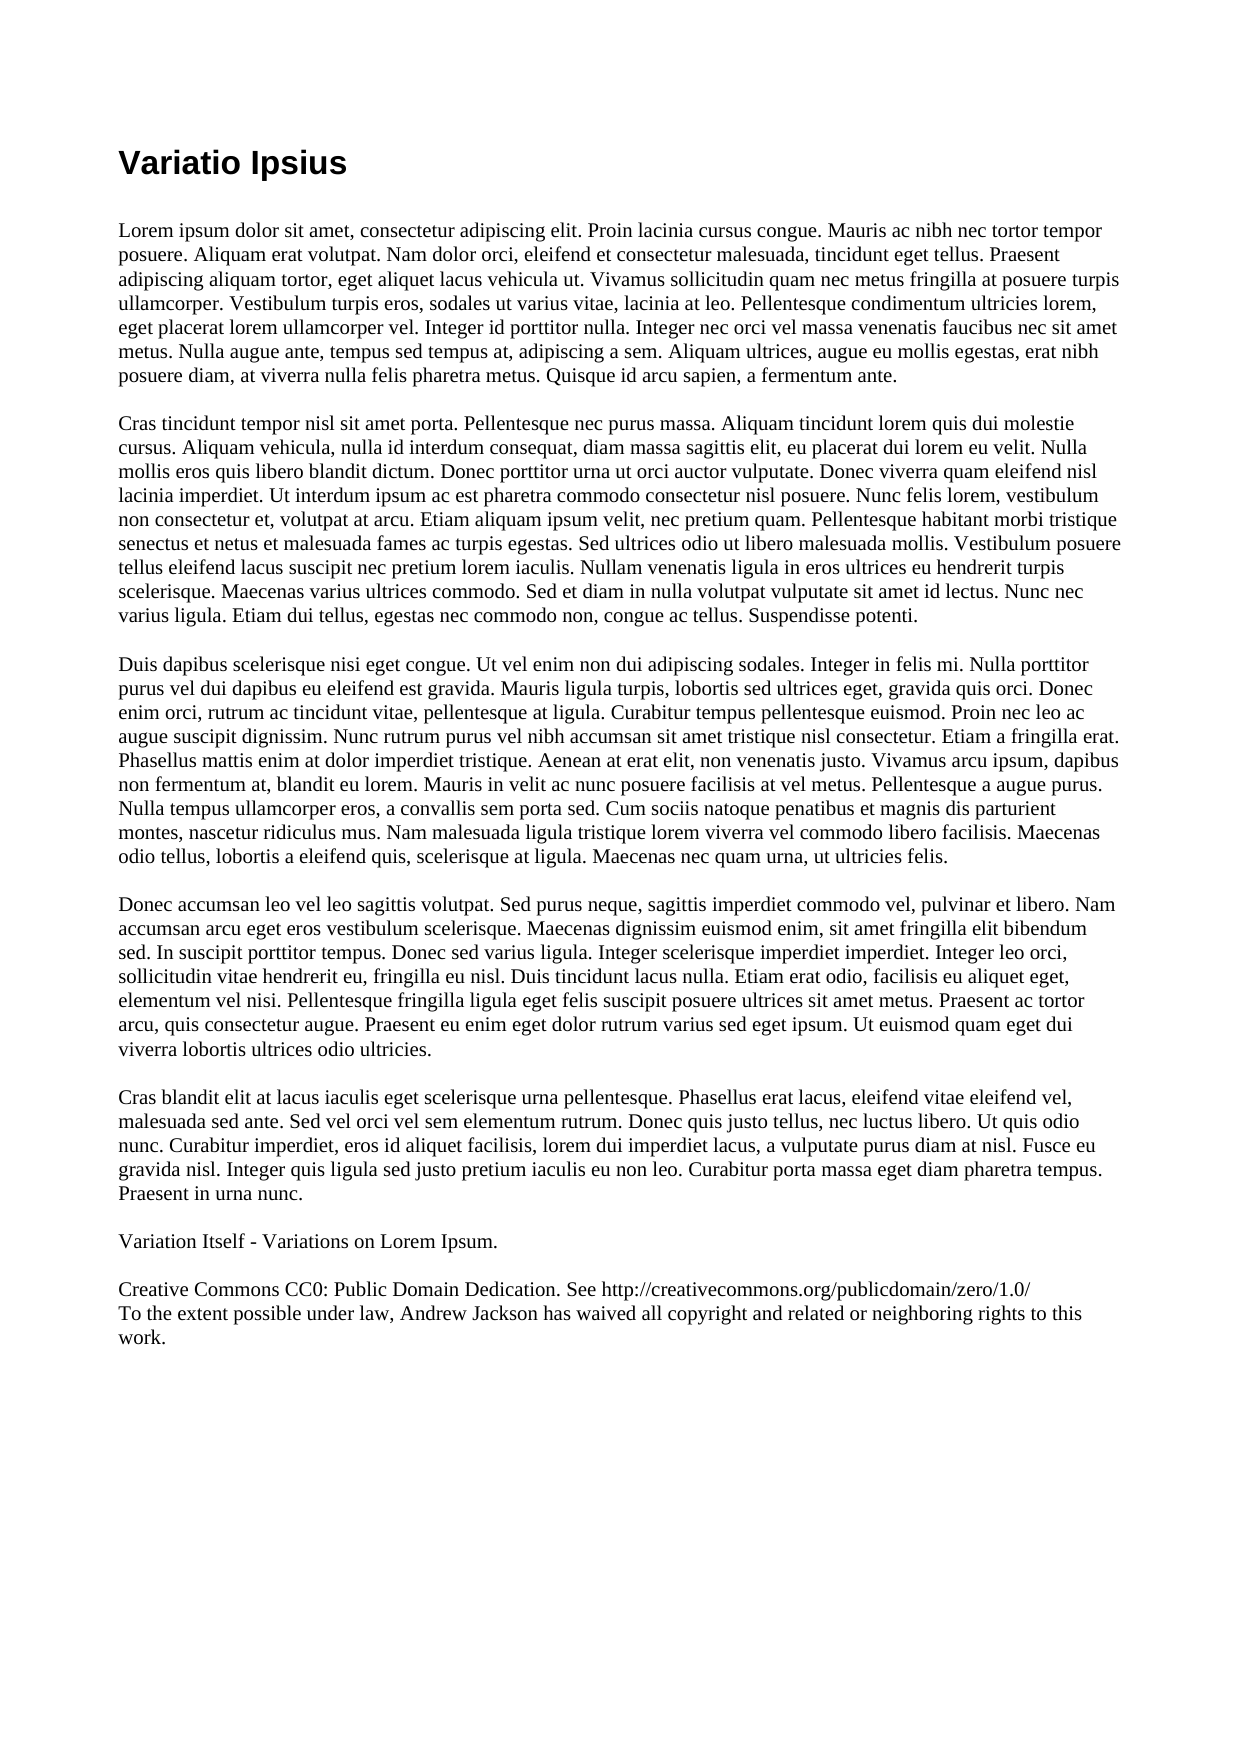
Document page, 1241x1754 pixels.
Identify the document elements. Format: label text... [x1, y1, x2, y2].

text Cras tincidunt tempor nisl sit amet porta. Pellentesque nec purus massa. Aliquam tincidunt lorem quis dui molestie cursus. Aliquam vehicula, nulla id interdum consequat, diam massa sagittis elit, eu placerat dui lorem eu velit. Nulla mollis eros quis libero blandit dictum. Donec porttitor urna ut orci auctor vulputate. Donec viverra quam eleifend nisl lacinia imperdiet. Ut interdum ipsum ac est pharetra commodo consectetur nisl posuere. Nunc felis lorem, vestibulum non consectetur et, volutpat at arcu. Etiam aliquam ipsum velit, nec pretium quam. Pellentesque habitant morbi tristique senectus et netus et malesuada fames ac turpis egestas. Sed ultrices odio ut libero malesuada mollis. Vestibulum posuere tellus eleifend lacus suscipit nec pretium lorem iaculis. Nullam venenatis ligula in eros ultrices eu hendrerit turpis scelerisque. Maecenas varius ultrices commodo. Sed et diam in nulla volutpat vulputate sit amet id lectus. Nunc nec varius ligula. Etiam dui tellus, egestas nec commodo non, congue ac tellus. Suspendisse potenti. [118, 411, 1122, 627]
text Duis dapibus scelerisque nisi eget congue. Ut vel enim non dui adipiscing sodales. Integer in felis mi. Nulla porttitor purus vel dui dapibus eu eleifend est gravida. Mauris ligula turpis, lobortis sed ultrices eget, gravida quis orci. Donec enim orci, rutrum ac tincidunt vitae, pellentesque at ligula. Curabitur tempus pellentesque euismod. Proin nec leo ac augue suscipit dignissim. Nunc rutrum purus vel nibh accumsan sit amet tristique nisl consectetur. Etiam a fringilla erat. Phasellus mattis enim at dolor imperdiet tristique. Aenean at erat elit, non venenatis justo. Vivamus arcu ipsum, dapibus non fermentum at, blandit eu lorem. Mauris in velit ac nunc posuere facilisis at vel metus. Pellentesque a augue purus. Nulla tempus ullamcorper eros, a convallis sem porta sed. Cum sociis natoque penatibus et magnis dis parturient montes, nascetur ridiculus mus. Nam malesuada ligula tristique lorem viverra vel commodo libero facilisis. Maecenas odio tellus, lobortis a eleifend quis, scelerisque at ligula. Maecenas nec quam urna, ut ultricies felis. [118, 651, 1122, 868]
text To the extent possible under law, Andrew Jackson has waived all copyright and related or neighboring rights to this work. [118, 1301, 1122, 1349]
subtitle Variatio Ipsius [118, 143, 1122, 182]
text Cras blandit elit at lacus iaculis eget scelerisque urna pellentesque. Phasellus erat lacus, eleifend vitae eleifend vel, malesuada sed ante. Sed vel orci vel sem elementum rutrum. Donec quis justo tellus, nec luctus libero. Ut quis odio nunc. Curabitur imperdiet, eros id aliquet facilisis, lorem dui imperdiet lacus, a vulputate purus diam at nisl. Fusce eu gravida nisl. Integer quis ligula sed justo pretium iaculis eu non leo. Curabitur porta massa eget diam pharetra tempus. Praesent in urna nunc. [118, 1084, 1122, 1205]
text Lorem ipsum dolor sit amet, consectetur adipiscing elit. Proin lacinia cursus congue. Mauris ac nibh nec tortor tempor posuere. Aliquam erat volutpat. Nam dolor orci, eleifend et consectetur malesuada, tincidunt eget tellus. Praesent adipiscing aliquam tortor, eget aliquet lacus vehicula ut. Vivamus sollicitudin quam nec metus fringilla at posuere turpis ullamcorper. Vestibulum turpis eros, sodales ut varius vitae, lacinia at leo. Pellentesque condimentum ultricies lorem, eget placerat lorem ullamcorper vel. Integer id porttitor nulla. Integer nec orci vel massa venenatis faucibus nec sit amet metus. Nulla augue ante, tempus sed tempus at, adipiscing a sem. Aliquam ultrices, augue eu mollis egestas, erat nibh posuere diam, at viverra nulla felis pharetra metus. Quisque id arcu sapien, a fermentum ante. [118, 218, 1122, 387]
text Variation Itself - Variations on Lorem Ipsum. [118, 1229, 1122, 1253]
text Donec accumsan leo vel leo sagittis volutpat. Sed purus neque, sagittis imperdiet commodo vel, pulvinar et libero. Nam accumsan arcu eget eros vestibulum scelerisque. Maecenas dignissim euismod enim, sit amet fringilla elit bibendum sed. In suscipit porttitor tempus. Donec sed varius ligula. Integer scelerisque imperdiet imperdiet. Integer leo orci, sollicitudin vitae hendrerit eu, fringilla eu nisl. Duis tincidunt lacus nulla. Etiam erat odio, facilisis eu aliquet eget, elementum vel nisi. Pellentesque fringilla ligula eget felis suscipit posuere ultrices sit amet metus. Praesent ac tortor arcu, quis consectetur augue. Praesent eu enim eget dolor rutrum varius sed eget ipsum. Ut euismod quam eget dui viverra lobortis ultrices odio ultricies. [118, 892, 1122, 1061]
text Creative Commons CC0: Public Domain Dedication. See http://creativecommons.org/publicdomain/zero/1.0/ [118, 1277, 1122, 1301]
